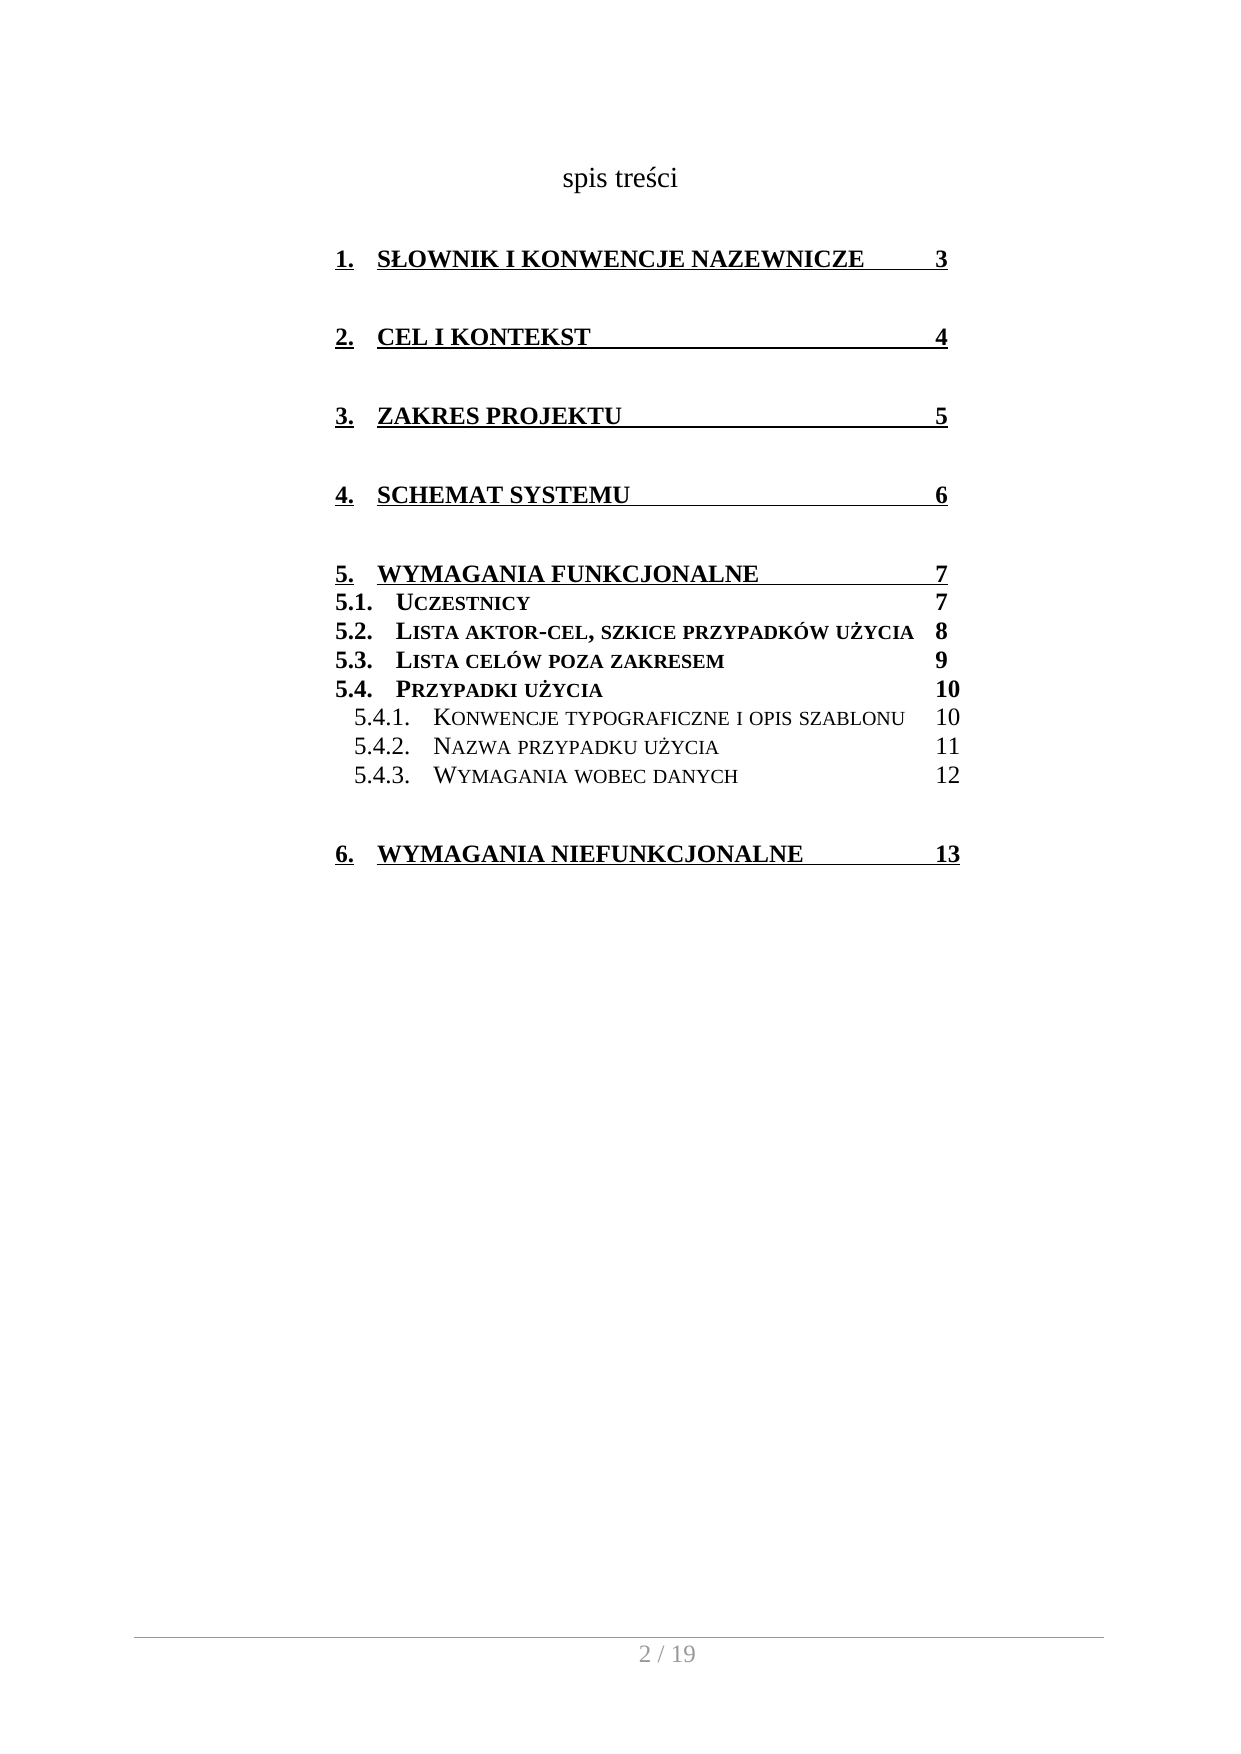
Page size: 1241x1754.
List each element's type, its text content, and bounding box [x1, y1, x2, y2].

text 5.1. Uczestnicy 7 [335, 587, 1092, 616]
text 5. Wymagania funkcjonalne 7 [335, 559, 1092, 587]
text 5.2. Lista aktor-cel, szkice przypadków użycia 8 [335, 616, 1092, 645]
subtitle spis treści [148, 160, 1092, 194]
text 5.4.2. Nazwa przypadku użycia 11 [354, 731, 1092, 760]
text 4. Schemat systemu 6 [335, 480, 1092, 509]
text 5.4.3. Wymagania wobec danych 12 [354, 760, 1092, 789]
text 3. Zakres projektu 5 [335, 401, 1092, 430]
text 1. Słownik i konwencje nazewnicze 3 [335, 244, 1092, 272]
text 5.4.1. Konwencje typograficzne i opis szablonu 10 [354, 702, 1092, 731]
text 5.3. Lista celów poza zakresem 9 [335, 645, 1092, 674]
text 2. Cel i kontekst 4 [335, 322, 1092, 351]
text 6. Wymagania niefunkcjonalne 13 [335, 839, 1092, 867]
text 5.4. Przypadki użycia 10 [335, 674, 1092, 702]
